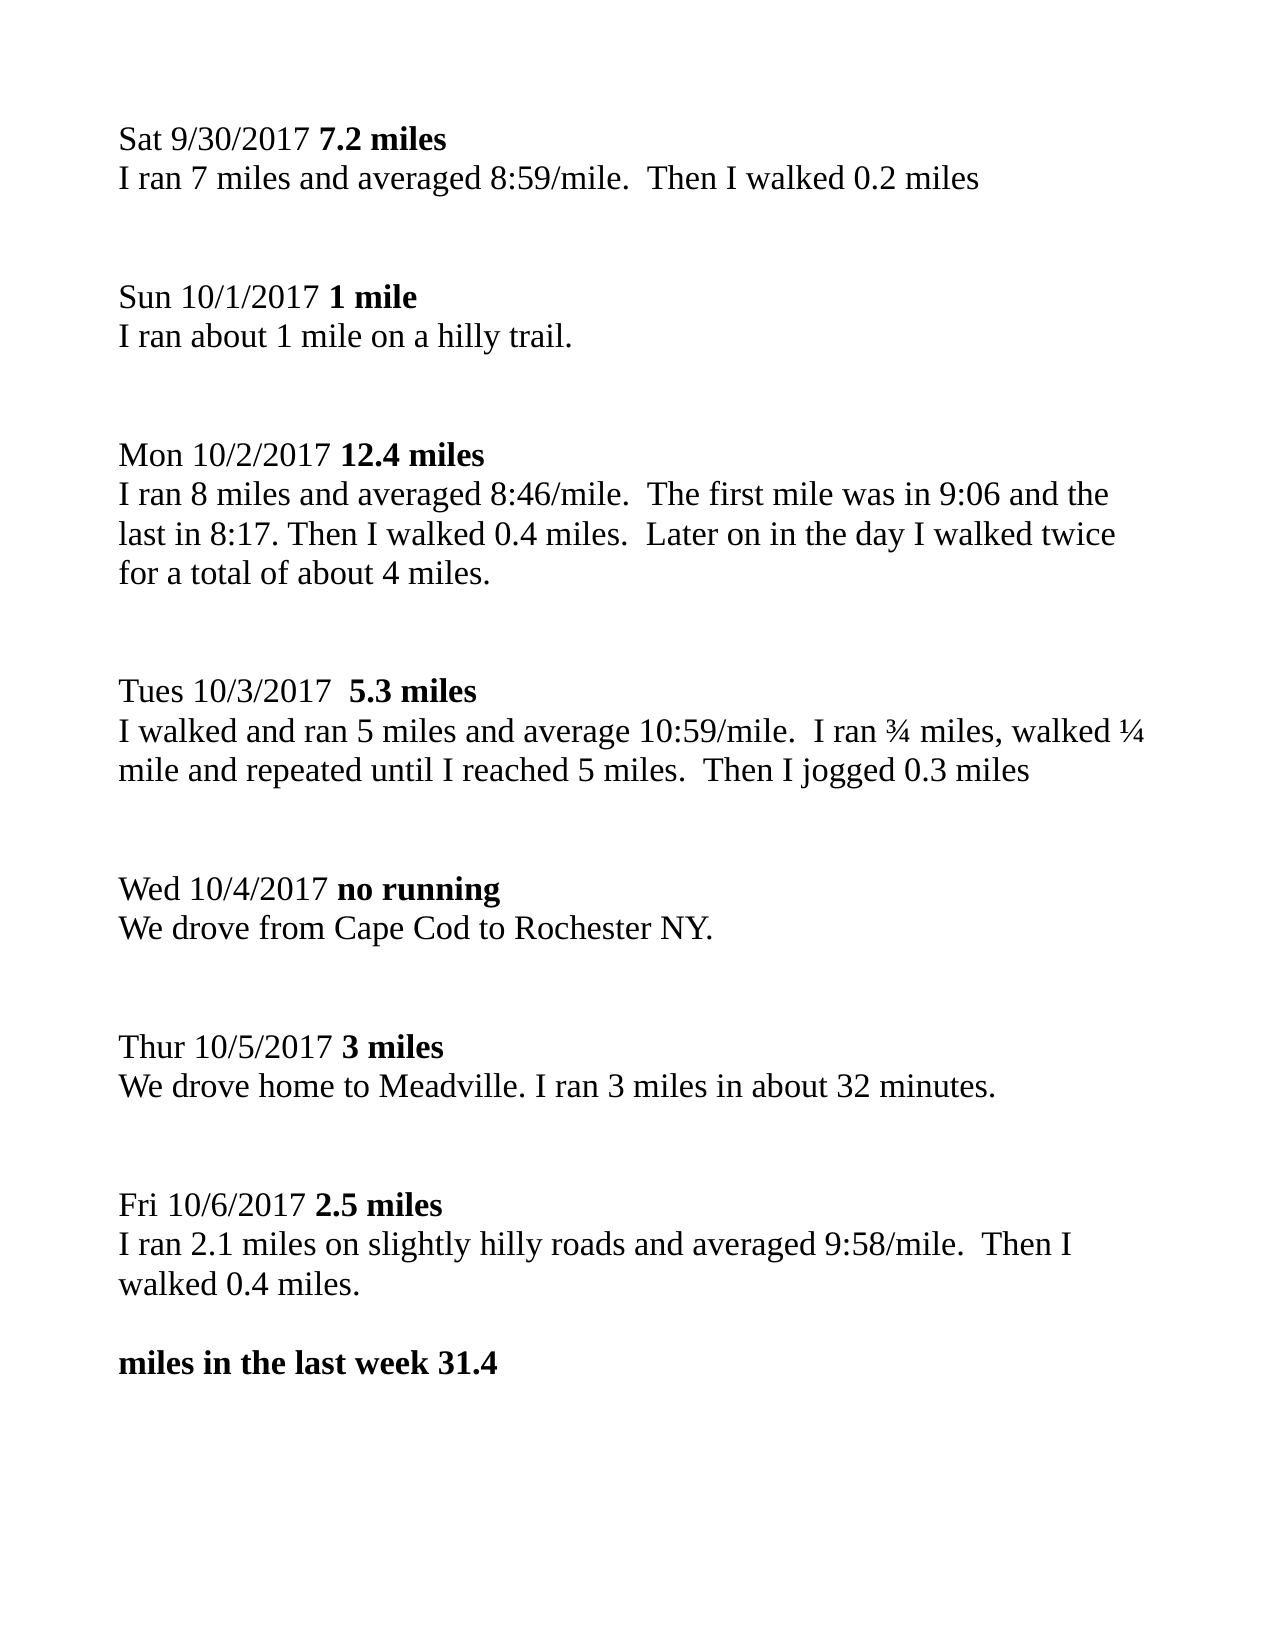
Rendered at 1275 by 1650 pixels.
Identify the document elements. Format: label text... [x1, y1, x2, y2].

text I ran 8 miles and averaged 8:46/mile. The first mile was in 9:06 and the last in 8:17. Then I walked 0.4 miles. Later on in the day I walked twice for a total of about 4 miles. [118, 473, 1161, 592]
text I ran about 1 mile on a hilly trail. [118, 316, 1161, 355]
text We drove home to Meadville. I ran 3 miles in about 32 minutes. [118, 1066, 1161, 1105]
text I walked and ran 5 miles and average 10:59/mile. I ran ¾ miles, walked ¼ mile and repeated until I reached 5 miles. Then I jogged 0.3 miles [118, 710, 1161, 789]
text miles in the last week 31.4 [118, 1342, 1161, 1381]
text I ran 2.1 miles on slightly hilly roads and averaged 9:58/mile. Then I walked 0.4 miles. [118, 1223, 1161, 1302]
text I ran 7 miles and averaged 8:59/mile. Then I walked 0.2 miles [118, 158, 1161, 197]
text Mon 10/2/2017 12.4 miles [118, 434, 1161, 473]
text Thur 10/5/2017 3 miles [118, 1026, 1161, 1066]
text Fri 10/6/2017 2.5 miles [118, 1184, 1161, 1223]
text We drove from Cape Cod to Rochester NY. [118, 908, 1161, 947]
text Tues 10/3/2017 5.3 miles [118, 671, 1161, 710]
text Sun 10/1/2017 1 mile [118, 276, 1161, 316]
text Wed 10/4/2017 no running [118, 868, 1161, 908]
list Sat 9/30/2017 7.2 miles [118, 118, 1161, 158]
